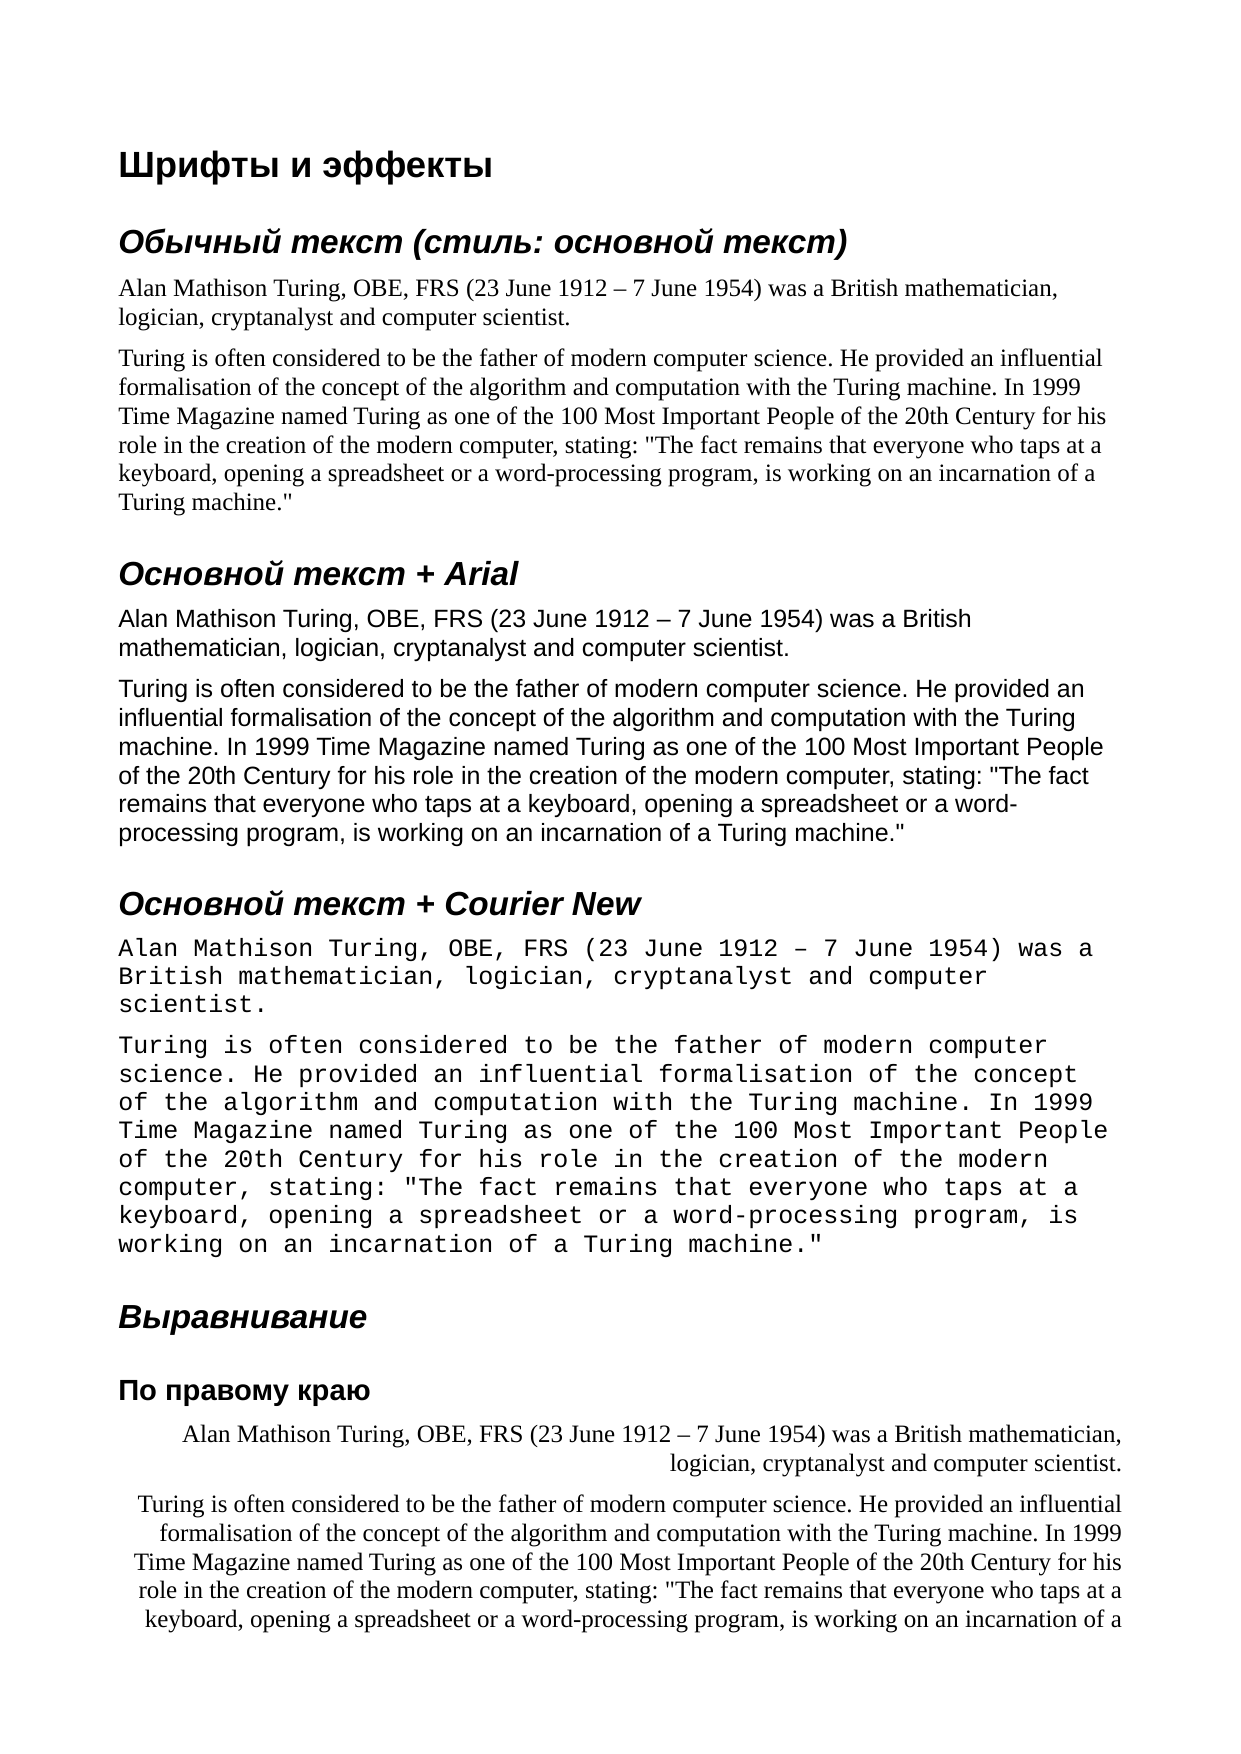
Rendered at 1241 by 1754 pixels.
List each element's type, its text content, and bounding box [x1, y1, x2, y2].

text Alan Mathison Turing, OBE, FRS (23 June 1912 – 7 June 1954) was a British mathematician, logician, cryptanalyst and computer scientist. [118, 1419, 1122, 1477]
subtitle По правому краю [118, 1373, 1122, 1407]
subtitle Выравнивание [118, 1297, 1122, 1336]
text Turing is often considered to be the father of modern computer science. He provided an influential formalisation of the concept of the algorithm and computation with the Turing machine. In 1999 Time Magazine named Turing as one of the 100 Most Important People of the 20th Century for his role in the creation of the modern computer, stating: "The fact remains that everyone who taps at a keyboard, opening a spreadsheet or a word-processing program, is working on an incarnation of a Turing machine." [118, 674, 1122, 847]
subtitle Шрифты и эффекты [118, 143, 1122, 185]
text Alan Mathison Turing, OBE, FRS (23 June 1912 – 7 June 1954) was a British mathematician, logician, cryptanalyst and computer scientist. [118, 935, 1122, 1020]
text Alan Mathison Turing, OBE, FRS (23 June 1912 – 7 June 1954) was a British mathematician, logician, cryptanalyst and computer scientist. [118, 273, 1122, 331]
subtitle Обычный текст (стиль: основной текст) [118, 223, 1122, 261]
text Alan Mathison Turing, OBE, FRS (23 June 1912 – 7 June 1954) was a British mathematician, logician, cryptanalyst and computer scientist. [118, 604, 1122, 662]
subtitle Основной текст + Courier New [118, 884, 1122, 923]
text Turing is often considered to be the father of modern computer science. He provided an influential formalisation of the concept of the algorithm and computation with the Turing machine. In 1999 Time Magazine named Turing as one of the 100 Most Important People of the 20th Century for his role in the creation of the modern computer, stating: "The fact remains that everyone who taps at a keyboard, opening a spreadsheet or a word-processing program, is working on an incarnation of a [118, 1489, 1122, 1633]
subtitle Основной текст + Arial [118, 553, 1122, 592]
text Turing is often considered to be the father of modern computer science. He provided an influential formalisation of the concept of the algorithm and computation with the Turing machine. In 1999 Time Magazine named Turing as one of the 100 Most Important People of the 20th Century for his role in the creation of the modern computer, stating: "The fact remains that everyone who taps at a keyboard, opening a spreadsheet or a word-processing program, is working on an incarnation of a Turing machine." [118, 1033, 1122, 1259]
text Turing is often considered to be the father of modern computer science. He provided an influential formalisation of the concept of the algorithm and computation with the Turing machine. In 1999 Time Magazine named Turing as one of the 100 Most Important People of the 20th Century for his role in the creation of the modern computer, stating: "The fact remains that everyone who taps at a keyboard, opening a spreadsheet or a word-processing program, is working on an incarnation of a Turing machine." [118, 343, 1122, 516]
